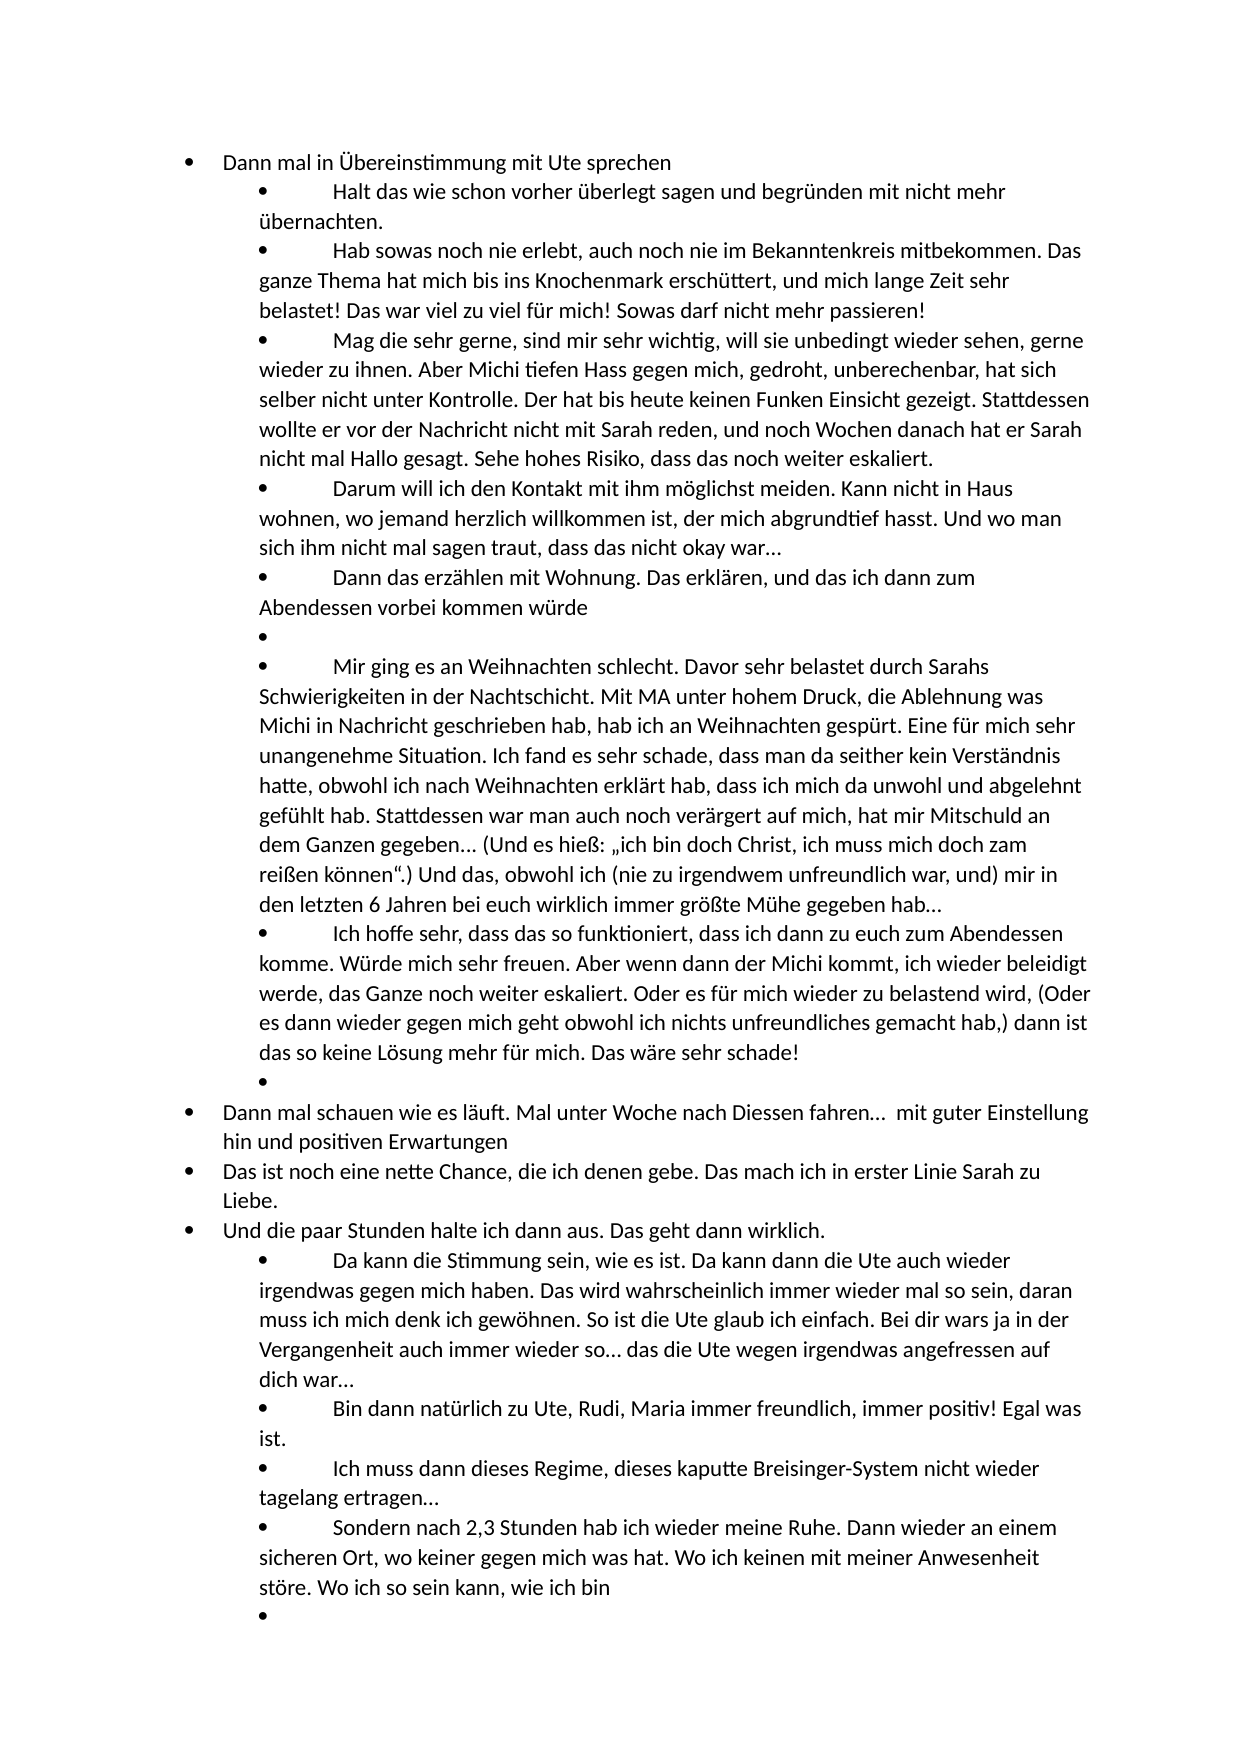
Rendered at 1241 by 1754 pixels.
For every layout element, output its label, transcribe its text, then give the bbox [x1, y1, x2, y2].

list Und die paar Stunden halte ich dann aus. Das geht dann wirklich. [185, 1216, 1093, 1244]
list Dann mal in Übereinstimmung mit Ute sprechen [185, 148, 1093, 176]
list Bin dann natürlich zu Ute, Rudi, Maria immer freundlich, immer positiv! Egal was ist. [259, 1394, 1093, 1452]
list Halt das wie schon vorher überlegt sagen und begründen mit nicht mehr übernachten. [259, 177, 1093, 235]
list Das ist noch eine nette Chance, die ich denen gebe. Das mach ich in erster Linie Sarah zu Liebe. [185, 1157, 1093, 1215]
list Darum will ich den Kontakt mit ihm möglichst meiden. Kann nicht in Haus wohnen, wo jemand herzlich willkommen ist, der mich abgrundtief hasst. Und wo man sich ihm nicht mal sagen traut, dass das nicht okay war… [259, 474, 1093, 562]
list Sondern nach 2,3 Stunden hab ich wieder meine Ruhe. Dann wieder an einem sicheren Ort, wo keiner gegen mich was hat. Wo ich keinen mit meiner Anwesenheit störe. Wo ich so sein kann, wie ich bin [259, 1513, 1093, 1601]
list Ich hoffe sehr, dass das so funktioniert, dass ich dann zu euch zum Abendessen komme. Würde mich sehr freuen. Aber wenn dann der Michi kommt, ich wieder beleidigt werde, das Ganze noch weiter eskaliert. Oder es für mich wieder zu belastend wird, (Oder es dann wieder gegen mich geht obwohl ich nichts unfreundliches gemacht hab,) dann ist das so keine Lösung mehr für mich. Das wäre sehr schade! [259, 919, 1093, 1066]
list Ich muss dann dieses Regime, dieses kaputte Breisinger-System nicht wieder tagelang ertragen… [259, 1454, 1093, 1512]
list Dann mal schauen wie es läuft. Mal unter Woche nach Diessen fahren… mit guter Einstellung hin und positiven Erwartungen [185, 1098, 1093, 1155]
list Hab sowas noch nie erlebt, auch noch nie im Bekanntenkreis mitbekommen. Das ganze Thema hat mich bis ins Knochenmark erschüttert, und mich lange Zeit sehr belastet! Das war viel zu viel für mich! Sowas darf nicht mehr passieren! [259, 237, 1093, 324]
list Mir ging es an Weihnachten schlecht. Davor sehr belastet durch Sarahs Schwierigkeiten in der Nachtschicht. Mit MA unter hohem Druck, die Ablehnung was Michi in Nachricht geschrieben hab, hab ich an Weihnachten gespürt. Eine für mich sehr unangenehme Situation. Ich fand es sehr schade, dass man da seither kein Verständnis hatte, obwohl ich nach Weihnachten erklärt hab, dass ich mich da unwohl und abgelehnt gefühlt hab. Stattdessen war man auch noch verärgert auf mich, hat mir Mitschuld an dem Ganzen gegeben... (Und es hieß: „ich bin doch Christ, ich muss mich doch zam reißen können“.) Und das, obwohl ich (nie zu irgendwem unfreundlich war, und) mir in den letzten 6 Jahren bei euch wirklich immer größte Mühe gegeben hab… [259, 652, 1093, 918]
list Mag die sehr gerne, sind mir sehr wichtig, will sie unbedingt wieder sehen, gerne wieder zu ihnen. Aber Michi tiefen Hass gegen mich, gedroht, unberechenbar, hat sich selber nicht unter Kontrolle. Der hat bis heute keinen Funken Einsicht gezeigt. Stattdessen wollte er vor der Nachricht nicht mit Sarah reden, und noch Wochen danach hat er Sarah nicht mal Hallo gesagt. Sehe hohes Risiko, dass das noch weiter eskaliert. [259, 326, 1093, 472]
list Da kann die Stimmung sein, wie es ist. Da kann dann die Ute auch wieder irgendwas gegen mich haben. Das wird wahrscheinlich immer wieder mal so sein, daran muss ich mich denk ich gewöhnen. So ist die Ute glaub ich einfach. Bei dir wars ja in der Vergangenheit auch immer wieder so… das die Ute wegen irgendwas angefressen auf dich war… [259, 1246, 1093, 1393]
list Dann das erzählen mit Wohnung. Das erklären, und das ich dann zum Abendessen vorbei kommen würde [259, 563, 1093, 621]
